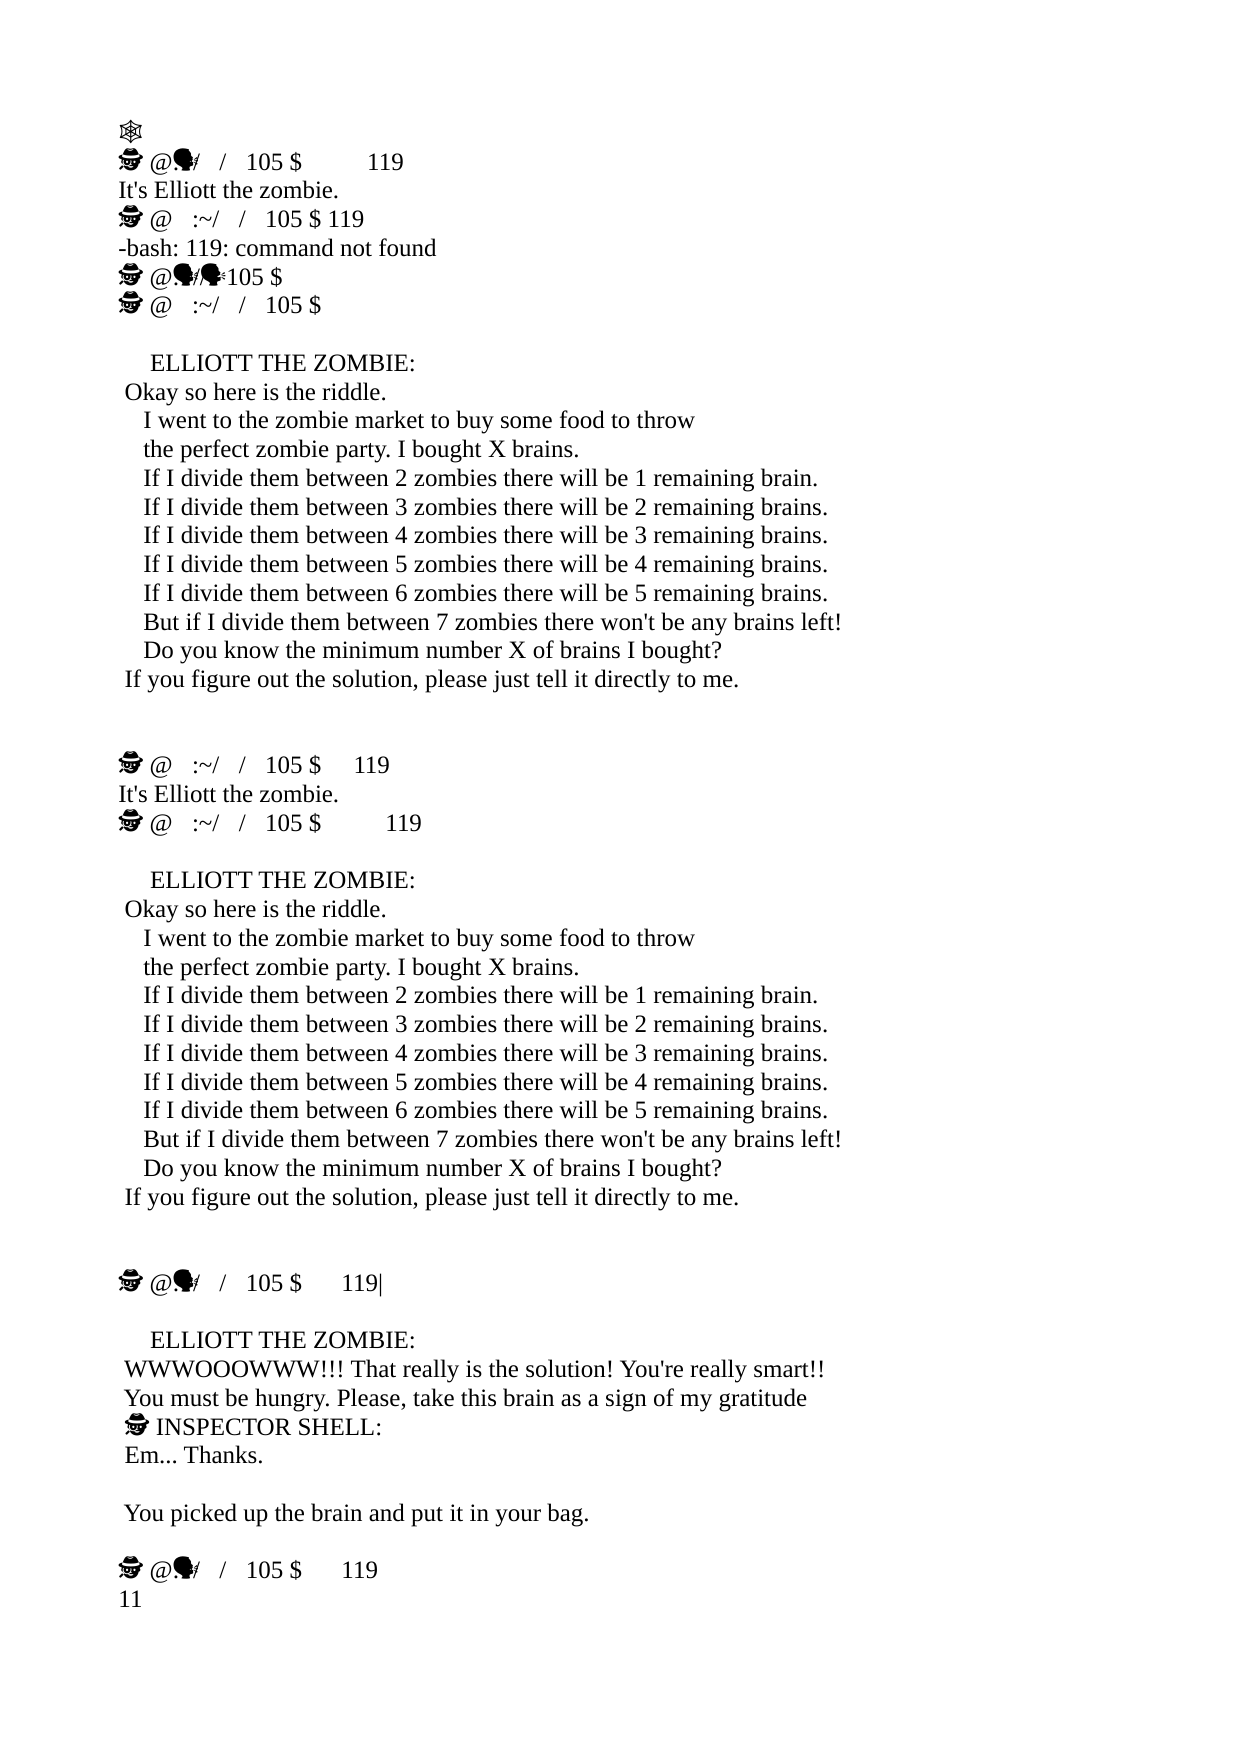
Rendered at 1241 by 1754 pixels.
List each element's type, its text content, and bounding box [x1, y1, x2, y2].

text But if I divide them between 7 zombies there won't be any brains left! [118, 1124, 1122, 1153]
text Em... Thanks. [118, 1441, 1122, 1469]
text I went to the zombie market to buy some food to throw [118, 406, 1122, 434]
text 🕵 @🏰:~/🚪/🚪105 $ 💬 🧟 119 [118, 808, 1122, 837]
text If I divide them between 3 zombies there will be 2 remaining brains. [118, 492, 1122, 521]
text You must be hungry. Please, take this brain as a sign of my gratitude [118, 1383, 1122, 1412]
text If I divide them between 2 zombies there will be 1 remaining brain. [118, 981, 1122, 1009]
text 🕵 @🏰:~/🚪/🚪105 $ 🗣 🧟 119 [118, 147, 1122, 176]
text It's Elliott the zombie. [118, 779, 1122, 808]
text If I divide them between 2 zombies there will be 1 remaining brain. [118, 463, 1122, 492]
text Okay so here is the riddle. [118, 377, 1122, 406]
text 🕵 @🏰:~/🚪/🚪105 $ 🗣 119 [118, 1556, 1122, 1584]
text If I divide them between 6 zombies there will be 5 remaining brains. [118, 1096, 1122, 1124]
text -bash: 119: command not found [118, 233, 1122, 262]
text the perfect zombie party. I bought X brains. [118, 952, 1122, 981]
text If I divide them between 5 zombies there will be 4 remaining brains. [118, 549, 1122, 578]
text 🕵 @🏰:~/🚪/🚪105 $ 💬 🧟 [118, 291, 1122, 319]
text Do you know the minimum number X of brains I bought? [118, 1153, 1122, 1182]
text 🧟 ELLIOTT THE ZOMBIE: [118, 1326, 1122, 1354]
text WWWOOOWWW!!! That really is the solution! You're really smart!! [118, 1354, 1122, 1383]
text If I divide them between 3 zombies there will be 2 remaining brains. [118, 1009, 1122, 1038]
text If you figure out the solution, please just tell it directly to me. [118, 664, 1122, 693]
text 🕵 @🏰:~/🚪/🚪105 $ 🧟 119 [118, 751, 1122, 779]
text 🧟 ELLIOTT THE ZOMBIE: [118, 348, 1122, 377]
text If I divide them between 4 zombies there will be 3 remaining brains. [118, 521, 1122, 549]
text But if I divide them between 7 zombies there won't be any brains left! [118, 607, 1122, 636]
text 🕵 @🏰:~/🚪/🚪105 $ 119 [118, 204, 1122, 233]
text 🧟 ELLIOTT THE ZOMBIE: [118, 866, 1122, 894]
text I went to the zombie market to buy some food to throw [118, 923, 1122, 952]
text If I divide them between 6 zombies there will be 5 remaining brains. [118, 578, 1122, 607]
text the perfect zombie party. I bought X brains. [118, 434, 1122, 463]
text 🕸 🧟 [118, 118, 1122, 147]
text You picked up the brain and put it in your bag. [118, 1498, 1122, 1527]
text 🕵 INSPECTOR SHELL: [118, 1412, 1122, 1441]
text If I divide them between 4 zombies there will be 3 remaining brains. [118, 1038, 1122, 1067]
text Do you know the minimum number X of brains I bought? [118, 636, 1122, 664]
text If I divide them between 5 zombies there will be 4 remaining brains. [118, 1067, 1122, 1096]
text Okay so here is the riddle. [118, 894, 1122, 923]
text 🕵 @🏰:~/🚪/🚪105 $ 🗣 119|🧟 [118, 1268, 1122, 1297]
text It's Elliott the zombie. [118, 176, 1122, 204]
text If you figure out the solution, please just tell it directly to me. [118, 1182, 1122, 1211]
text 🕵 @🏰:~/🚪/🚪105 $ 🗣 🗣 [118, 262, 1122, 291]
text 11 [118, 1584, 1122, 1613]
